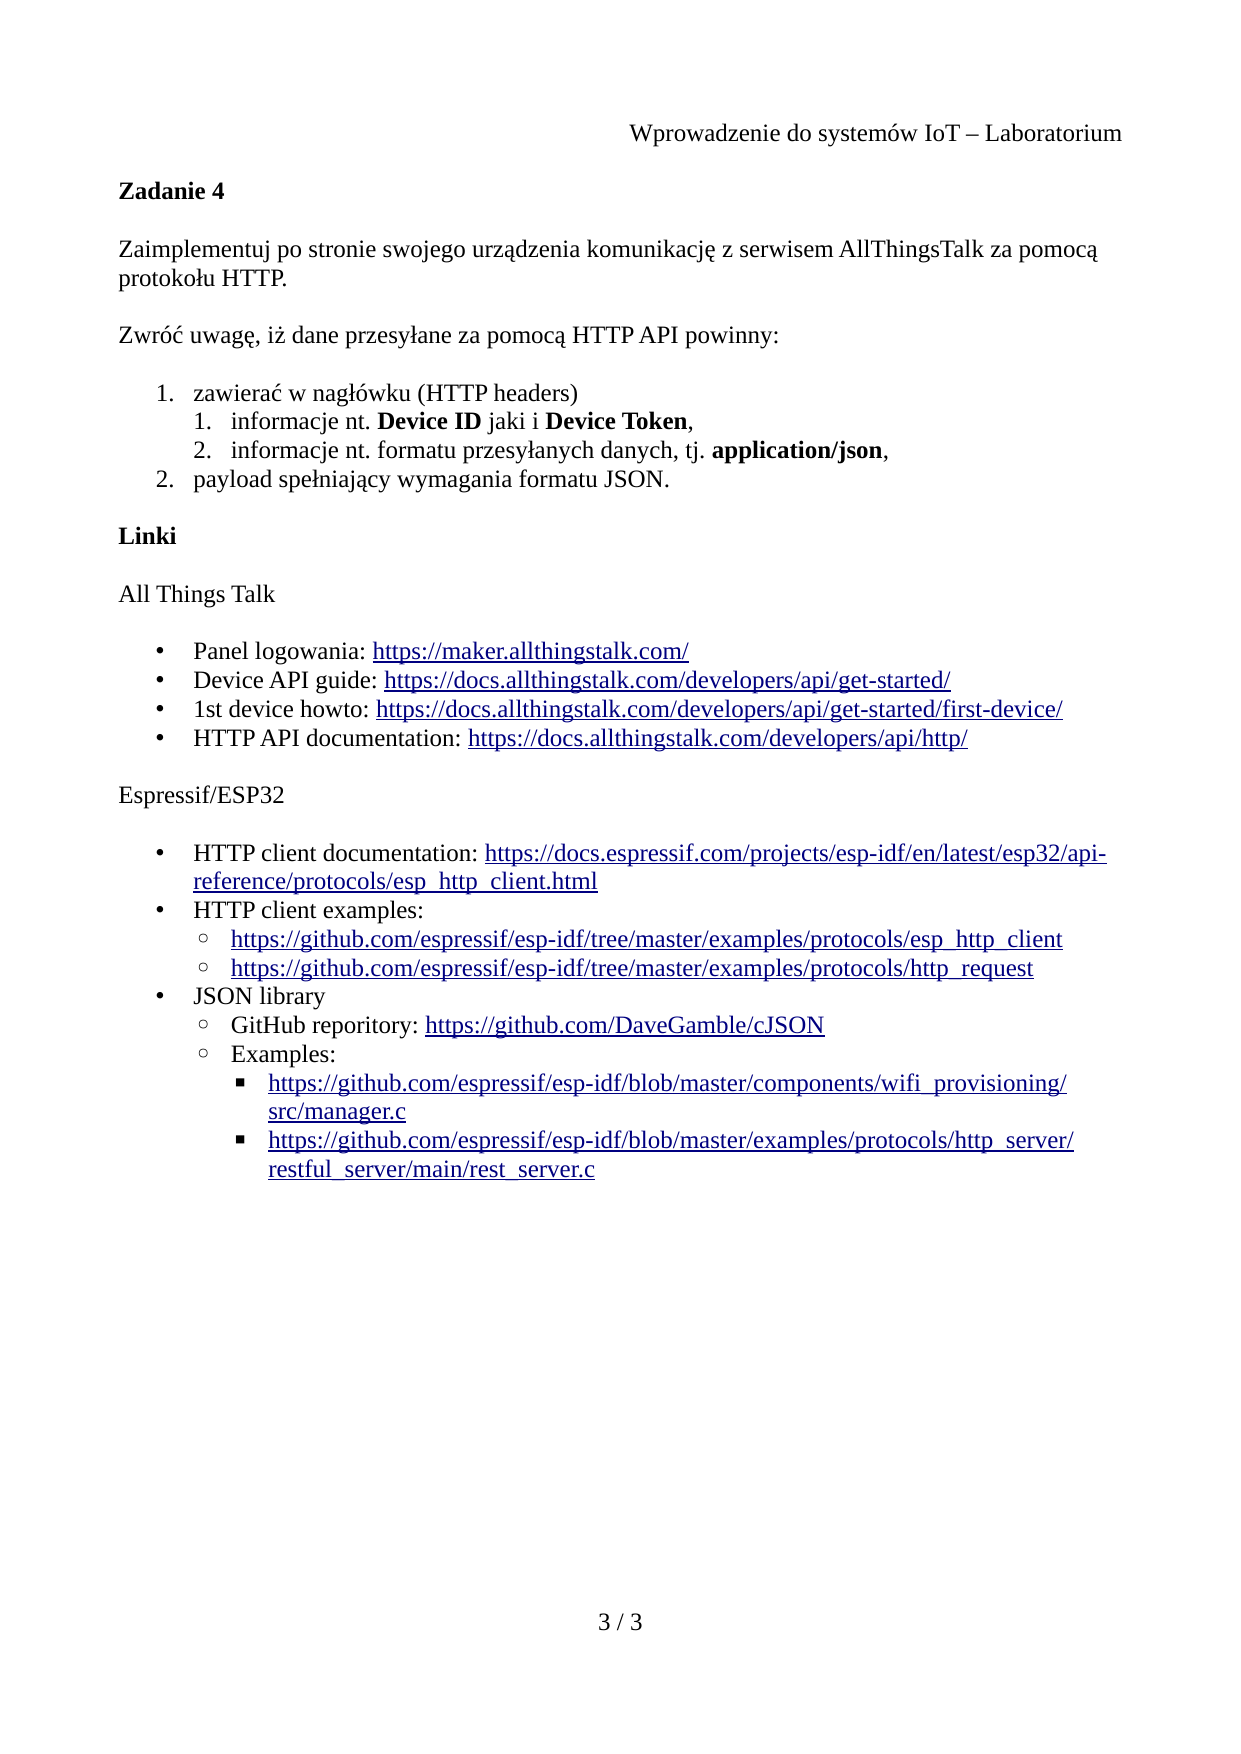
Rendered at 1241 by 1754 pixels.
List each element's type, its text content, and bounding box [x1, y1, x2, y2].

list informacje nt. Device ID jaki i Device Token, [193, 406, 1122, 435]
list https://github.com/espressif/esp-idf/tree/master/examples/protocols/esp_http_client [193, 924, 1122, 953]
list 1st device howto: https://docs.allthingstalk.com/developers/api/get-started/first-device/ [156, 694, 1122, 723]
list GitHub reporitory: https://github.com/DaveGamble/cJSON [193, 1010, 1122, 1039]
text Linki [118, 521, 1122, 550]
list payload spełniający wymagania formatu JSON. [156, 464, 1122, 493]
list informacje nt. formatu przesyłanych danych, tj. application/json, [193, 435, 1122, 464]
list HTTP API documentation: https://docs.allthingstalk.com/developers/api/http/ [156, 723, 1122, 751]
list JSON library [156, 981, 1122, 1010]
text Zadanie 4 [118, 176, 1122, 205]
text Zwróć uwagę, iż dane przesyłane za pomocą HTTP API powinny: [118, 320, 1122, 349]
list https://github.com/espressif/esp-idf/blob/master/components/wifi_provisioning/src/manager.c [231, 1068, 1122, 1125]
list Panel logowania: https://maker.allthingstalk.com/ [156, 636, 1122, 665]
list Examples: [193, 1039, 1122, 1068]
text Espressif/ESP32 [118, 780, 1122, 809]
text Zaimplementuj po stronie swojego urządzenia komunikację z serwisem AllThingsTalk za pomocą protokołu HTTP. [118, 234, 1122, 291]
list https://github.com/espressif/esp-idf/tree/master/examples/protocols/http_request [193, 953, 1122, 981]
list HTTP client examples: [156, 895, 1122, 924]
list HTTP client documentation: https://docs.espressif.com/projects/esp-idf/en/latest/esp32/api-reference/protocols/esp_http_client.html [156, 838, 1122, 895]
list zawierać w nagłówku (HTTP headers) [156, 378, 1122, 406]
text All Things Talk [118, 579, 1122, 608]
list https://github.com/espressif/esp-idf/blob/master/examples/protocols/http_server/restful_server/main/rest_server.c [231, 1125, 1122, 1183]
list Device API guide: https://docs.allthingstalk.com/developers/api/get-started/ [156, 665, 1122, 694]
